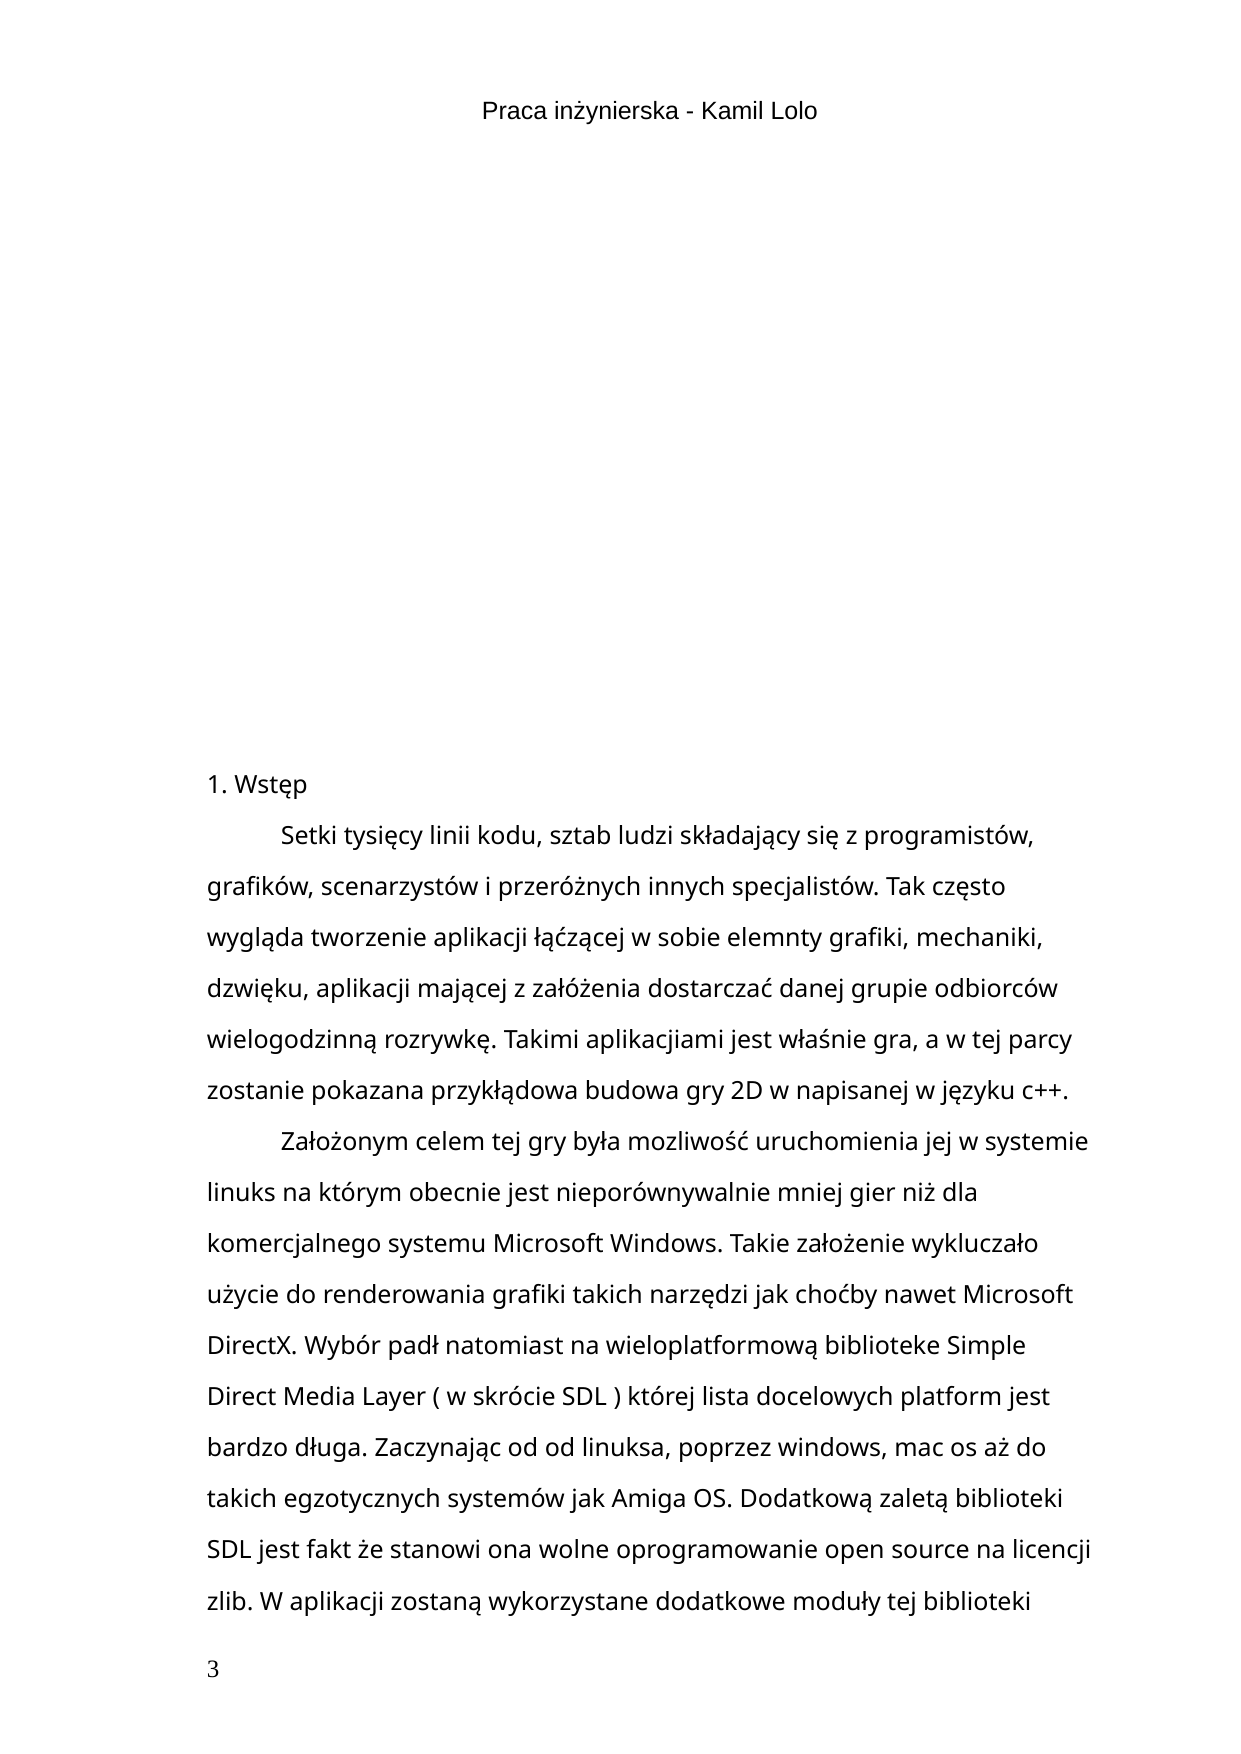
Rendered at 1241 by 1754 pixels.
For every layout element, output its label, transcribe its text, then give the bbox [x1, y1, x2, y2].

text 1. Wstęp [207, 767, 1093, 801]
text Setki tysięcy linii kodu, sztab ludzi składający się z programistów, grafików, scenarzystów i przeróżnych innych specjalistów. Tak często wygląda tworzenie aplikacji łąćzącej w sobie elemnty grafiki, mechaniki, dzwięku, aplikacji mającej z załóżenia dostarczać danej grupie odbiorców wielogodzinną rozrywkę. Takimi aplikacjiami jest właśnie gra, a w tej parcy zostanie pokazana przykłądowa budowa gry 2D w napisanej w języku c++. [207, 818, 1093, 1107]
text Założonym celem tej gry była mozliwość uruchomienia jej w systemie linuks na którym obecnie jest nieporównywalnie mniej gier niż dla komercjalnego systemu Microsoft Windows. Takie założenie wykluczało użycie do renderowania grafiki takich narzędzi jak choćby nawet Microsoft DirectX. Wybór padł natomiast na wieloplatformową biblioteke Simple Direct Media Layer ( w skrócie SDL ) której lista docelowych platform jest bardzo długa. Zaczynając od od linuksa, poprzez windows, mac os aż do takich egzotycznych systemów jak Amiga OS. Dodatkową zaletą biblioteki SDL jest fakt że stanowi ona wolne oprogramowanie open source na licencji zlib. W aplikacji zostaną wykorzystane dodatkowe moduły tej biblioteki [207, 1124, 1093, 1617]
